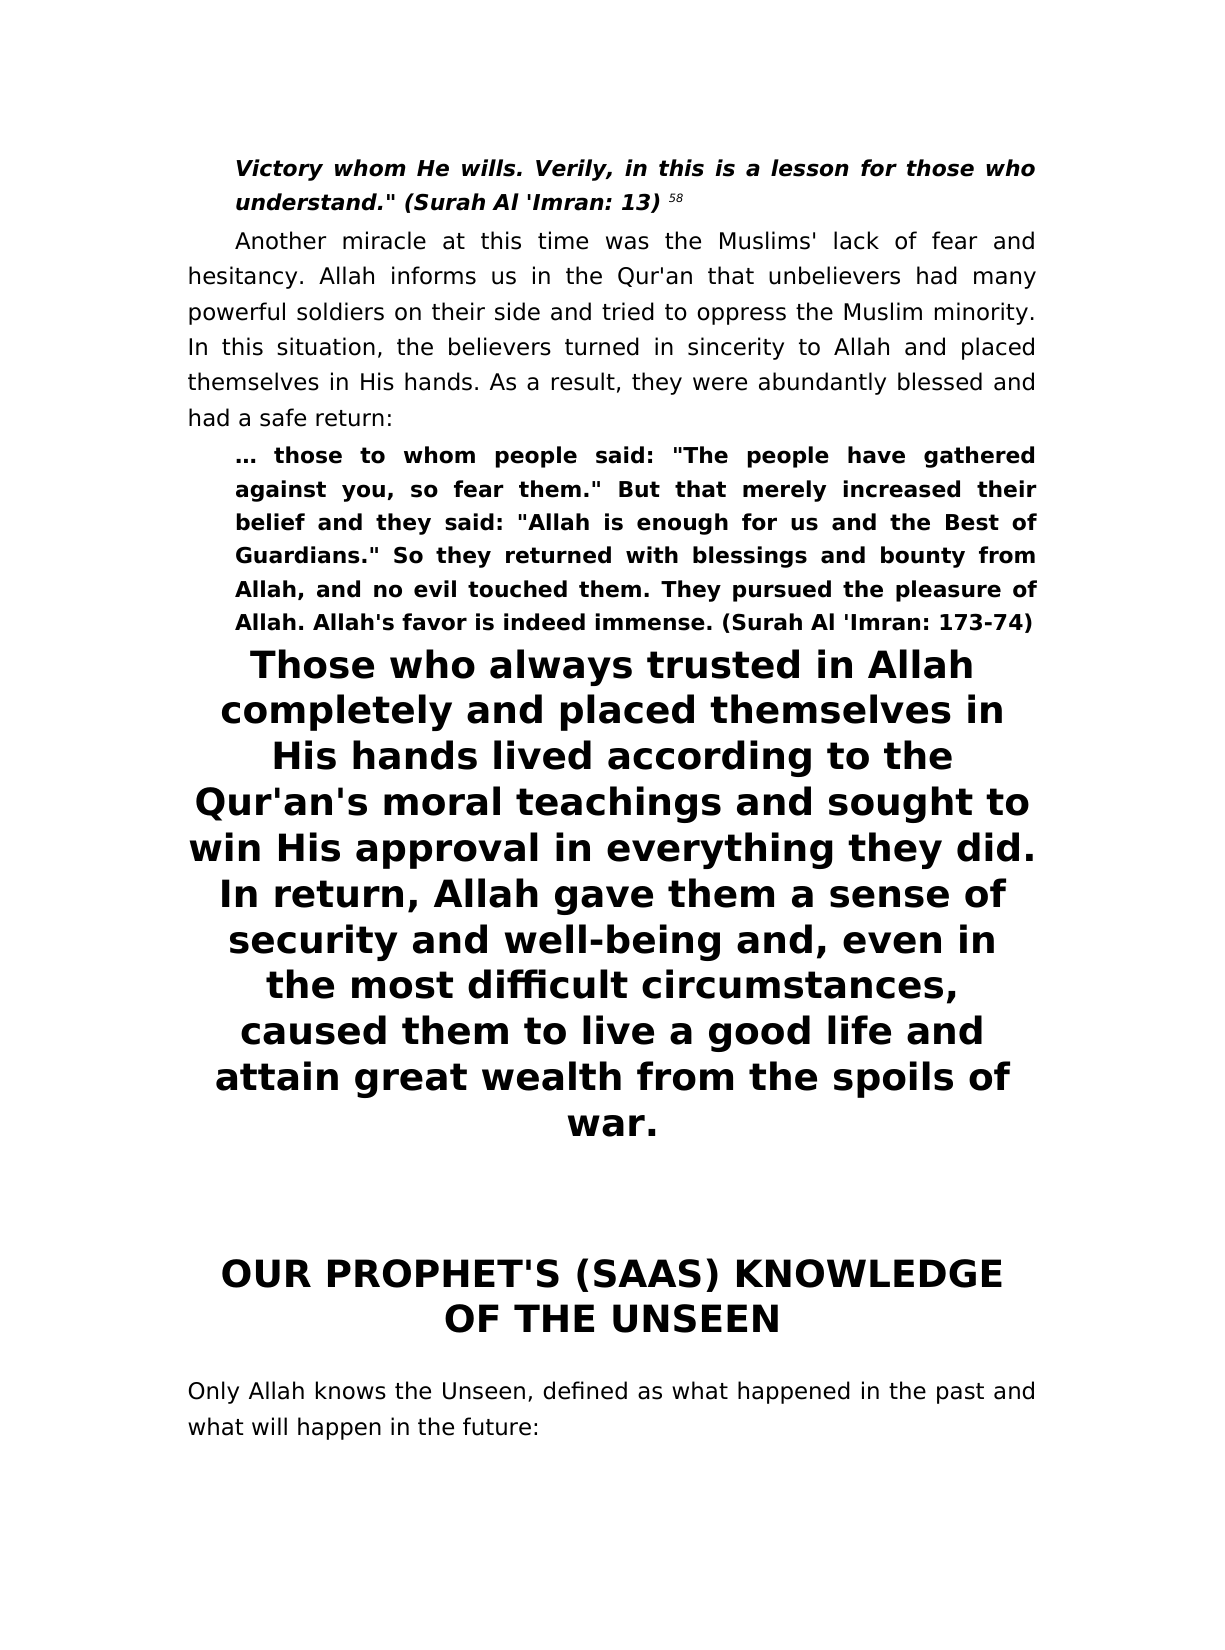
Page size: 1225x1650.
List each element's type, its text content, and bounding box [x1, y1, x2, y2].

text Another miracle at this time was the Muslims' lack of fear and hesitancy. Allah informs us in the Qur'an that unbelievers had many powerful soldiers on their side and tried to oppress the Muslim minority. In this situation, the believers turned in sincerity to Allah and placed themselves in His hands. As a result, they were abundantly blessed and had a safe return: [187, 221, 1037, 433]
text Those who always trusted in Allah completely and placed themselves in His hands lived according to the Qur'an's moral teachings and sought to win His approval in everything they did. In return, Allah gave them a sense of security and well-being and, even in the most difficult circumstances, caused them to live a good life and attain great wealth from the spoils of war. [187, 641, 1037, 1146]
text Victory whom He wills. Verily, in this is a lesson for those who understand." (Surah Al 'Imran: 13) 58 [235, 150, 1037, 217]
text Only Allah knows the Unseen, defined as what happened in the past and what will happen in the future: [187, 1371, 1037, 1442]
text OUR PROPHET'S (SAAS) KNOWLEDGE OF THE UNSEEN [187, 1250, 1037, 1342]
text … those to whom people said: "The people have gathered against you, so fear them." But that merely increased their belief and they said: "Allah is enough for us and the Best of Guardians." So they returned with blessings and bounty from Allah, and no evil touched them. They pursued the pleasure of Allah. Allah's favor is indeed immense. (Surah Al 'Imran: 173-74) [235, 437, 1037, 637]
